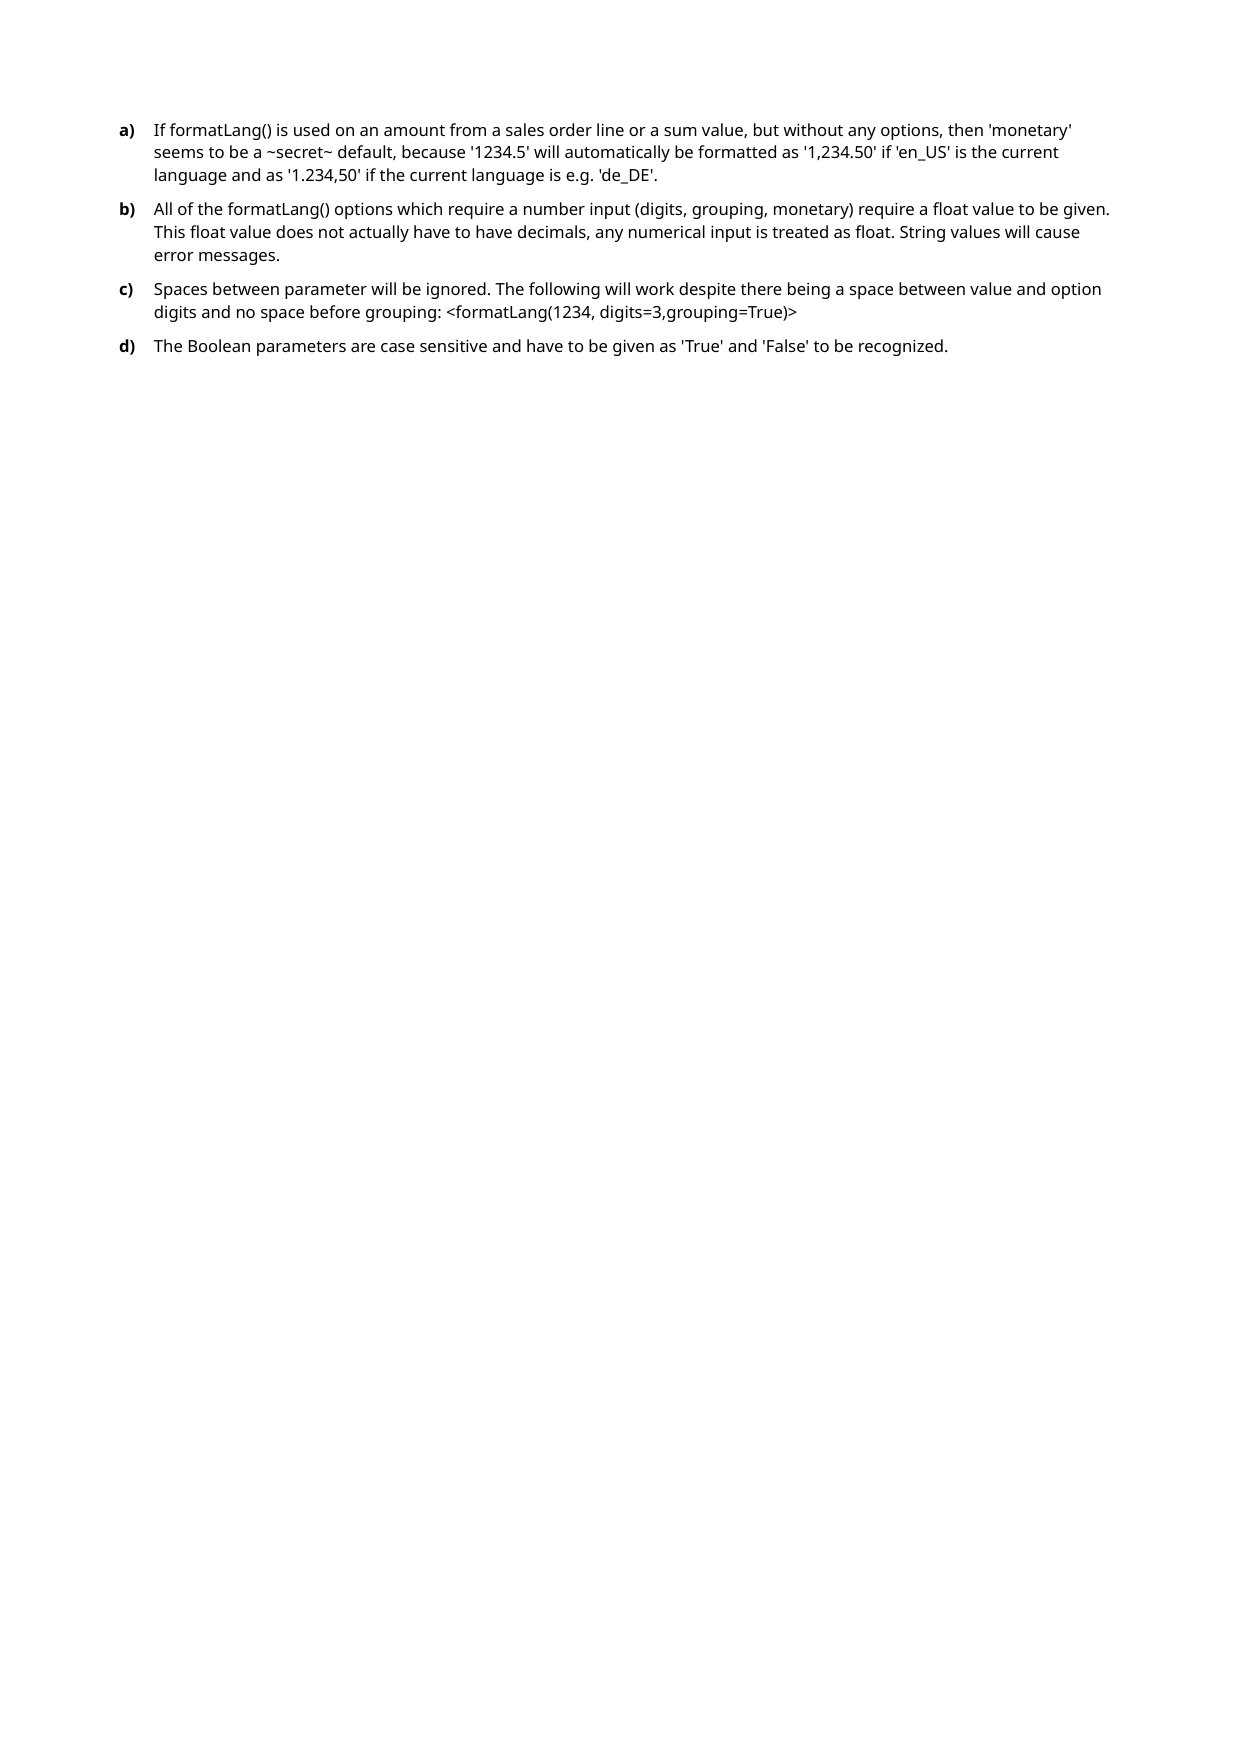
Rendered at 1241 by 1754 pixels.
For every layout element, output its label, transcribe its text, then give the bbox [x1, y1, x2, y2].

text c) Spaces between parameter will be ignored. The following will work despite there being a space between value and option digits and no space before grouping: <formatLang(1234, digits=3,grouping=True)> [119, 278, 1122, 323]
text a) If formatLang() is used on an amount from a sales order line or a sum value, but without any options, then 'monetary' seems to be a ~secret~ default, because '1234.5' will automatically be formatted as '1,234.50' if 'en_US' is the current language and as '1.234,50' if the current language is e.g. 'de_DE'. [119, 118, 1122, 186]
text b) All of the formatLang() options which require a number input (digits, grouping, monetary) require a float value to be given. This float value does not actually have to have decimals, any numerical input is treated as float. String values will cause error messages. [119, 198, 1122, 266]
text d) The Boolean parameters are case sensitive and have to be given as 'True' and 'False' to be recognized. [119, 335, 1122, 358]
